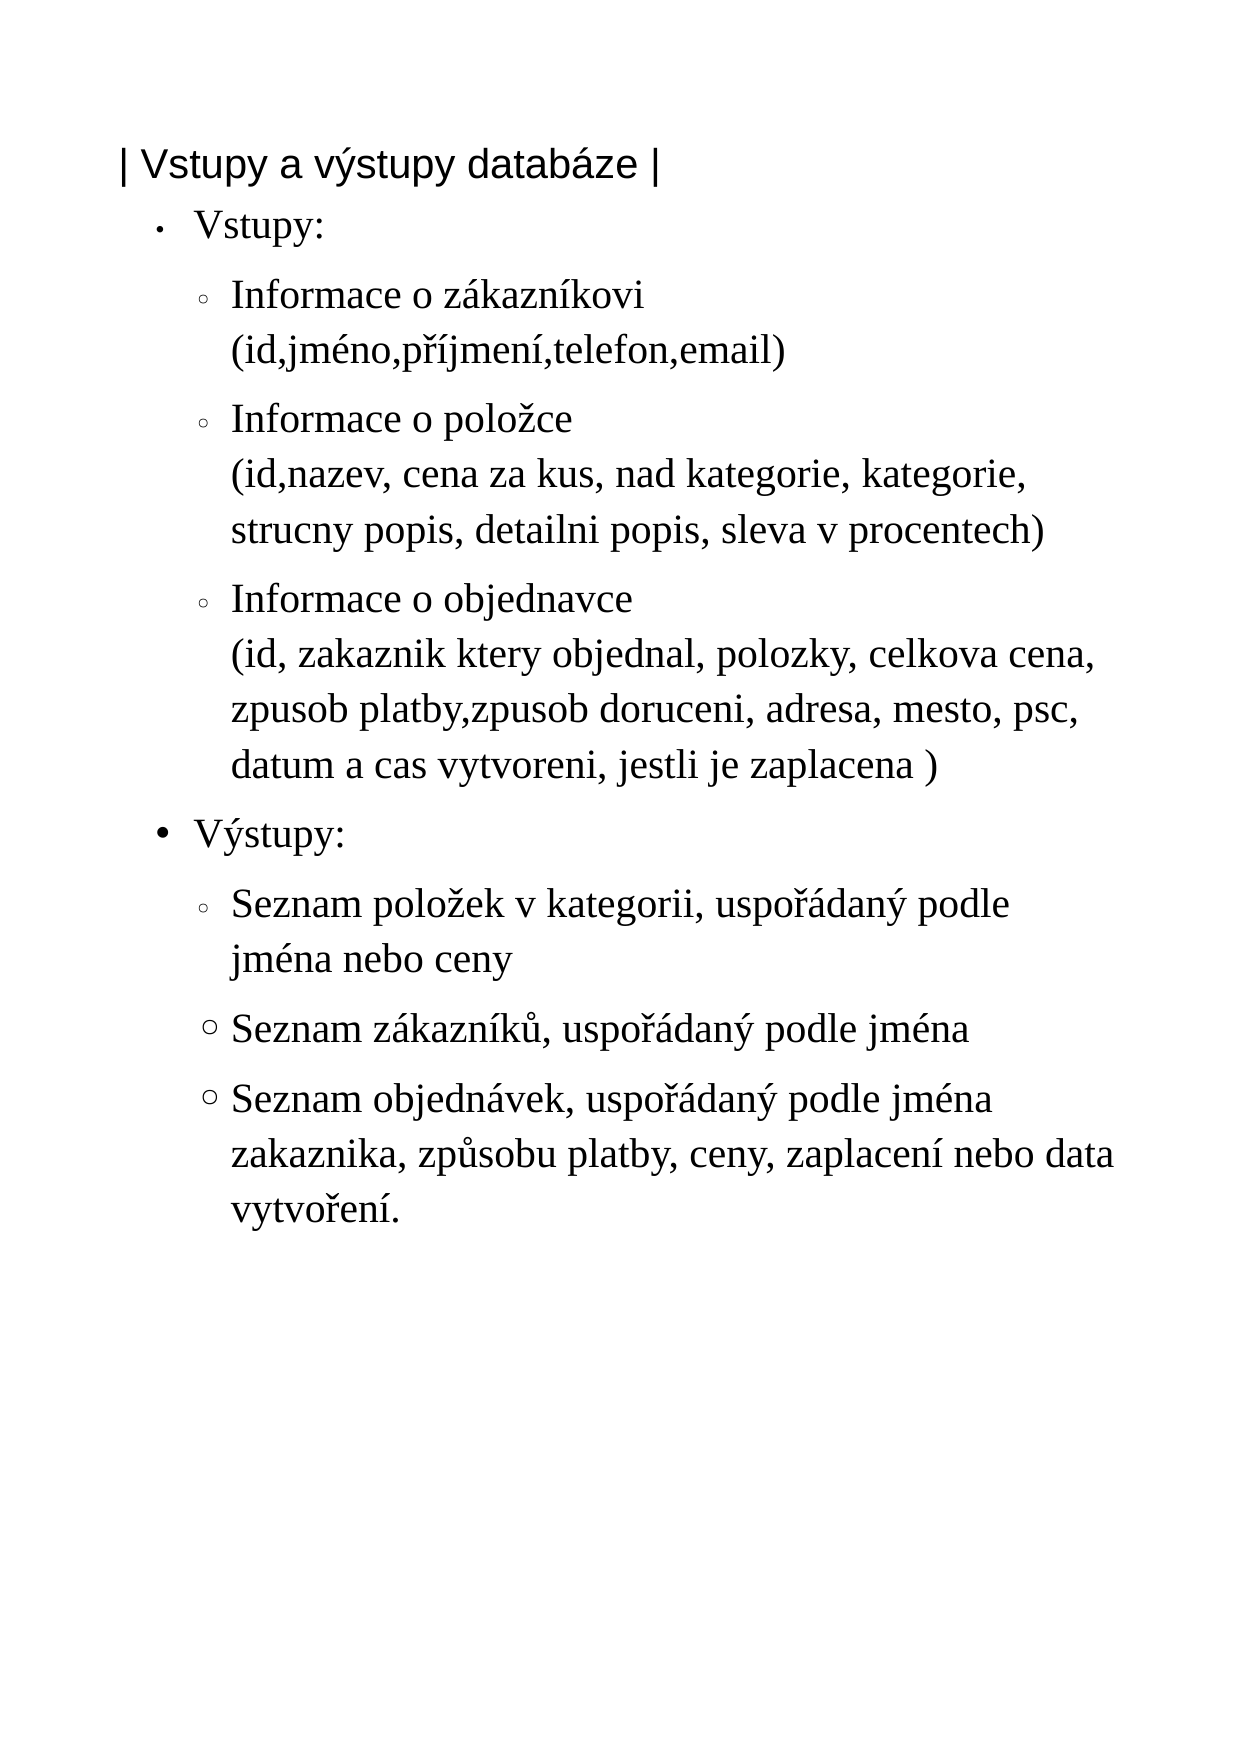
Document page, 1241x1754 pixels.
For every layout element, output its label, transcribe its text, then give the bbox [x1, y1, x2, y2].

list Seznam položek v kategorii, uspořádaný podle jména nebo ceny [193, 878, 1122, 982]
list Informace o objednavce (id, zakaznik ktery objednal, polozky, celkova cena, zpusob platby,zpusob doruceni, adresa, mesto, psc, datum a cas vytvoreni, jestli je zaplacena ) [193, 574, 1122, 787]
subtitle | Vstupy a výstupy databáze | [118, 139, 1122, 187]
list Informace o zákazníkovi (id,jméno,příjmení,telefon,email) [193, 269, 1122, 372]
list Výstupy: [156, 809, 1122, 857]
list Vstupy: [156, 199, 1122, 247]
list Seznam objednávek, uspořádaný podle jména zakaznika, způsobu platby, ceny, zaplacení nebo data vytvoření. [193, 1073, 1122, 1231]
list Informace o položce (id,nazev, cena za kus, nad kategorie, kategorie, strucny popis, detailni popis, sleva v procentech) [193, 394, 1122, 552]
list Seznam zákazníků, uspořádaný podle jména [193, 1003, 1122, 1051]
